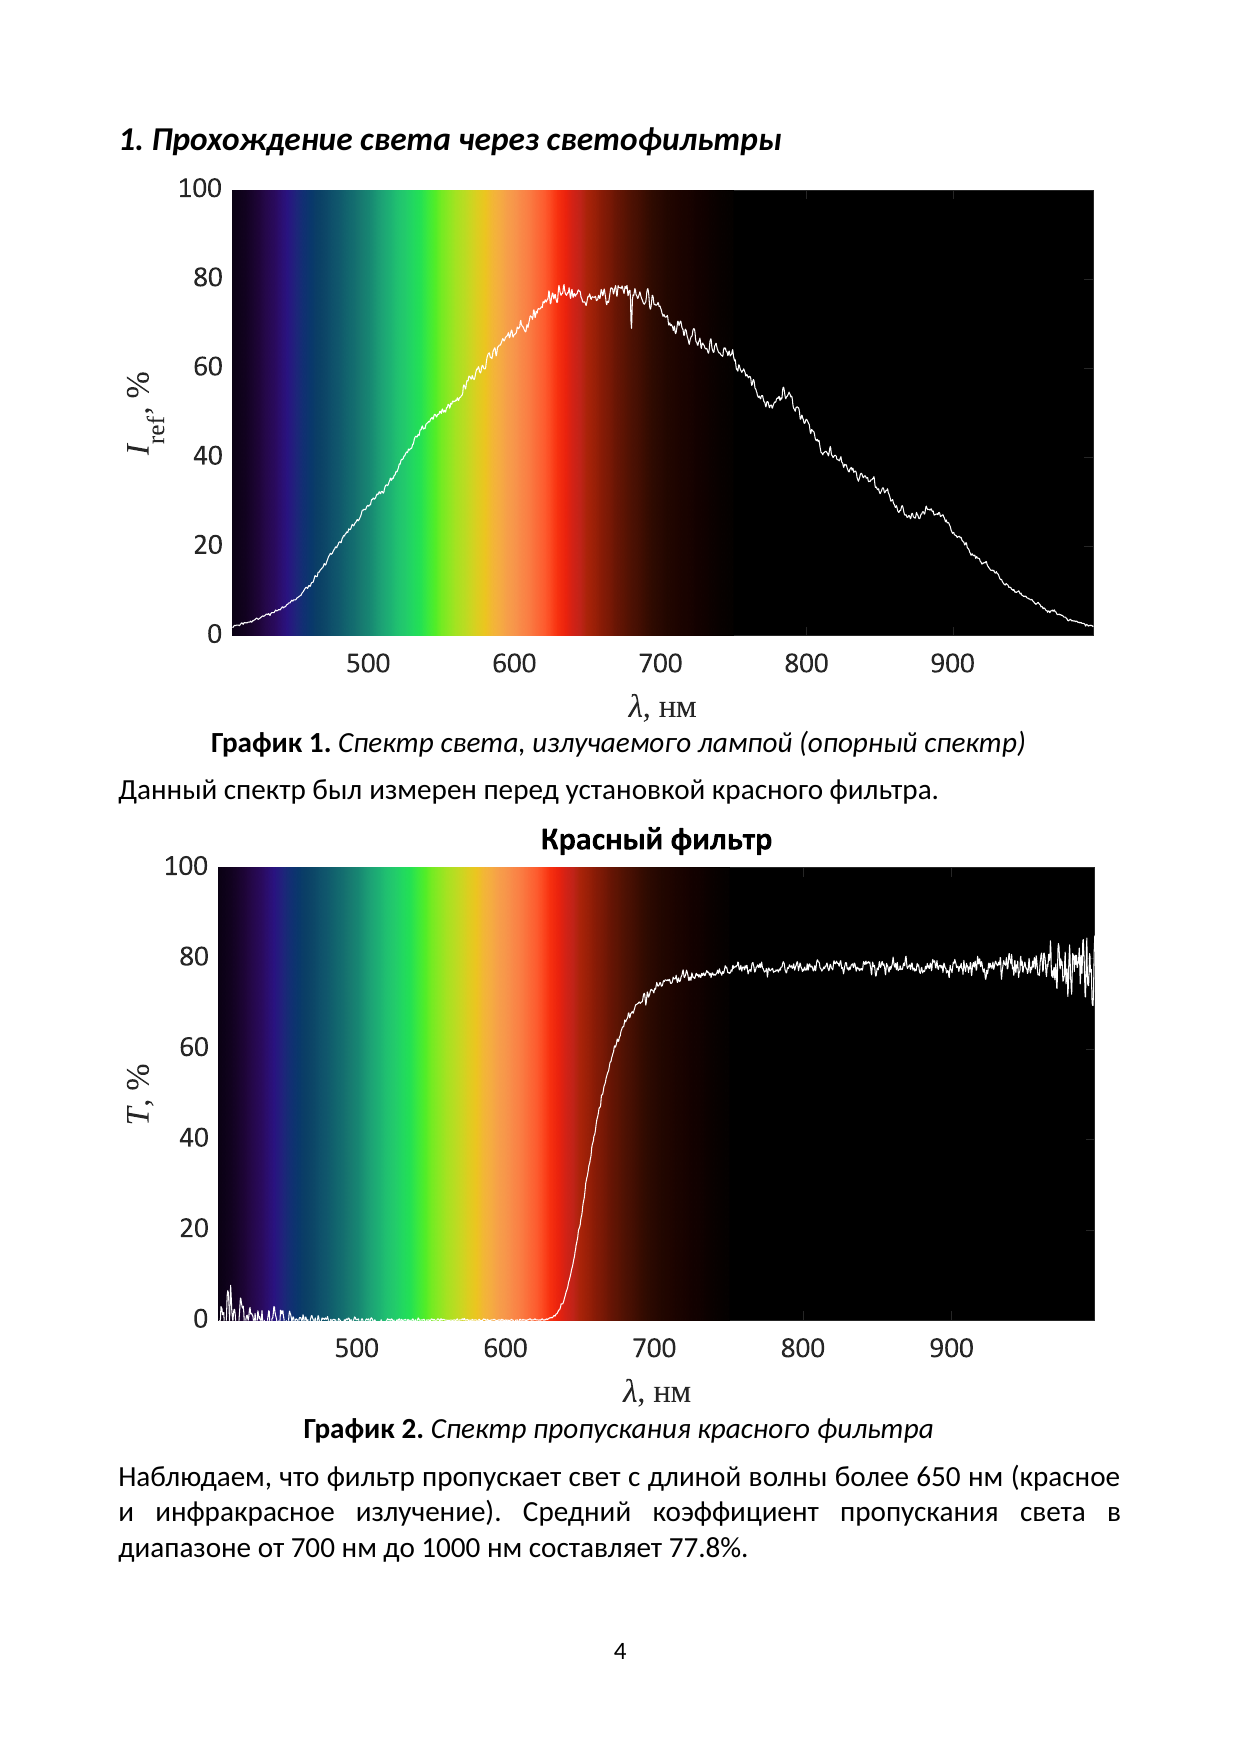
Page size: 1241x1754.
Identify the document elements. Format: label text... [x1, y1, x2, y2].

text Данный спектр был измерен перед установкой красного фильтра. [118, 771, 1122, 807]
text График 1. Спектр света, излучаемого лампой (опорный спектр) [118, 724, 1122, 759]
subtitle Прохождение света через светофильтры [118, 118, 1122, 159]
text Наблюдаем, что фильтр пропускает свет с длиной волны более 650 нм (красное и инфракрасное излучение). Средний коэффициент пропускания света в диапазоне от 700 нм до 1000 нм составляет 77.8%. [118, 1458, 1122, 1565]
text График 2. Спектр пропускания красного фильтра [118, 1410, 1122, 1446]
